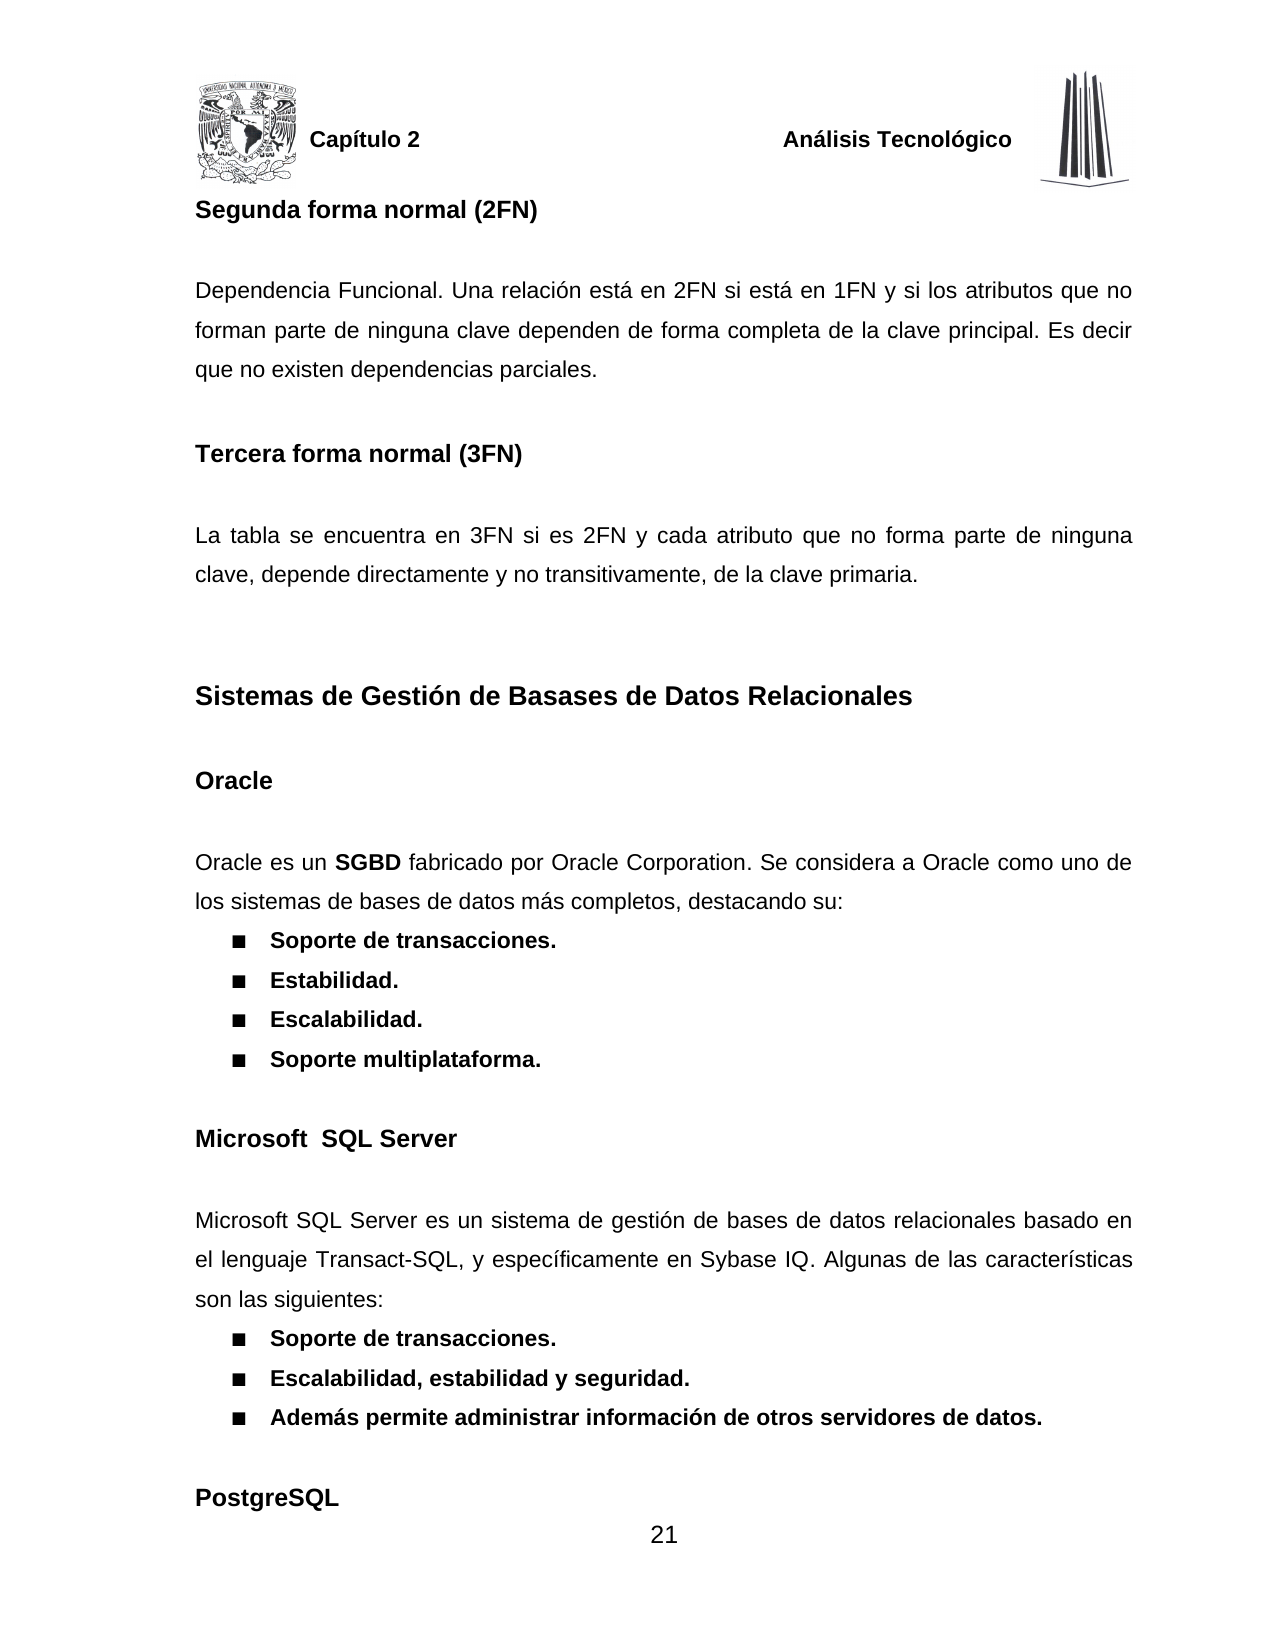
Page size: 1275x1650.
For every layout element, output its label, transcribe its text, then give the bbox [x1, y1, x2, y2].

picture [1034, 65, 1136, 193]
text Oracle es un SGBD fabricado por Oracle Corporation. Se considera a Oracle como uno de los sistemas de bases de datos más completos, destacando su: [195, 848, 1133, 914]
list Además permite administrar información de otros servidores de datos. [232, 1404, 1133, 1431]
text Segunda forma normal (2FN) [195, 195, 1133, 224]
list Escalabilidad, estabilidad y seguridad. [232, 1365, 1133, 1391]
list Soporte multiplataforma. [232, 1046, 1133, 1072]
text Sistemas de Gestión de Basases de Datos Relacionales [195, 679, 1133, 711]
list Soporte de transacciones. [232, 927, 1133, 954]
list La tabla se encuentra en 3FN si es 2FN y cada atributo que no forma parte de ninguna clave, depende directamente y no transitivamente, de la clave primaria. [195, 522, 1133, 587]
list Estabilidad. [232, 967, 1133, 993]
text Microsoft SQL Server [195, 1124, 1133, 1153]
text Dependencia Funcional. Una relación está en 2FN si está en 1FN y si los atributos que no forman parte de ninguna clave dependen de forma completa de la clave principal. Es decir que no existen dependencias parciales. [195, 277, 1133, 383]
text PostgreSQL [195, 1483, 1133, 1512]
list Escalabilidad. [232, 1006, 1133, 1033]
text Microsoft SQL Server es un sistema de gestión de bases de datos relacionales basado en el lenguaje Transact-SQL, y específicamente en Sybase IQ. Algunas de las características son las siguientes: [195, 1207, 1133, 1312]
text Oracle [195, 766, 1133, 795]
list Soporte de transacciones. [232, 1325, 1133, 1352]
text Tercera forma normal (3FN) [195, 439, 1133, 468]
